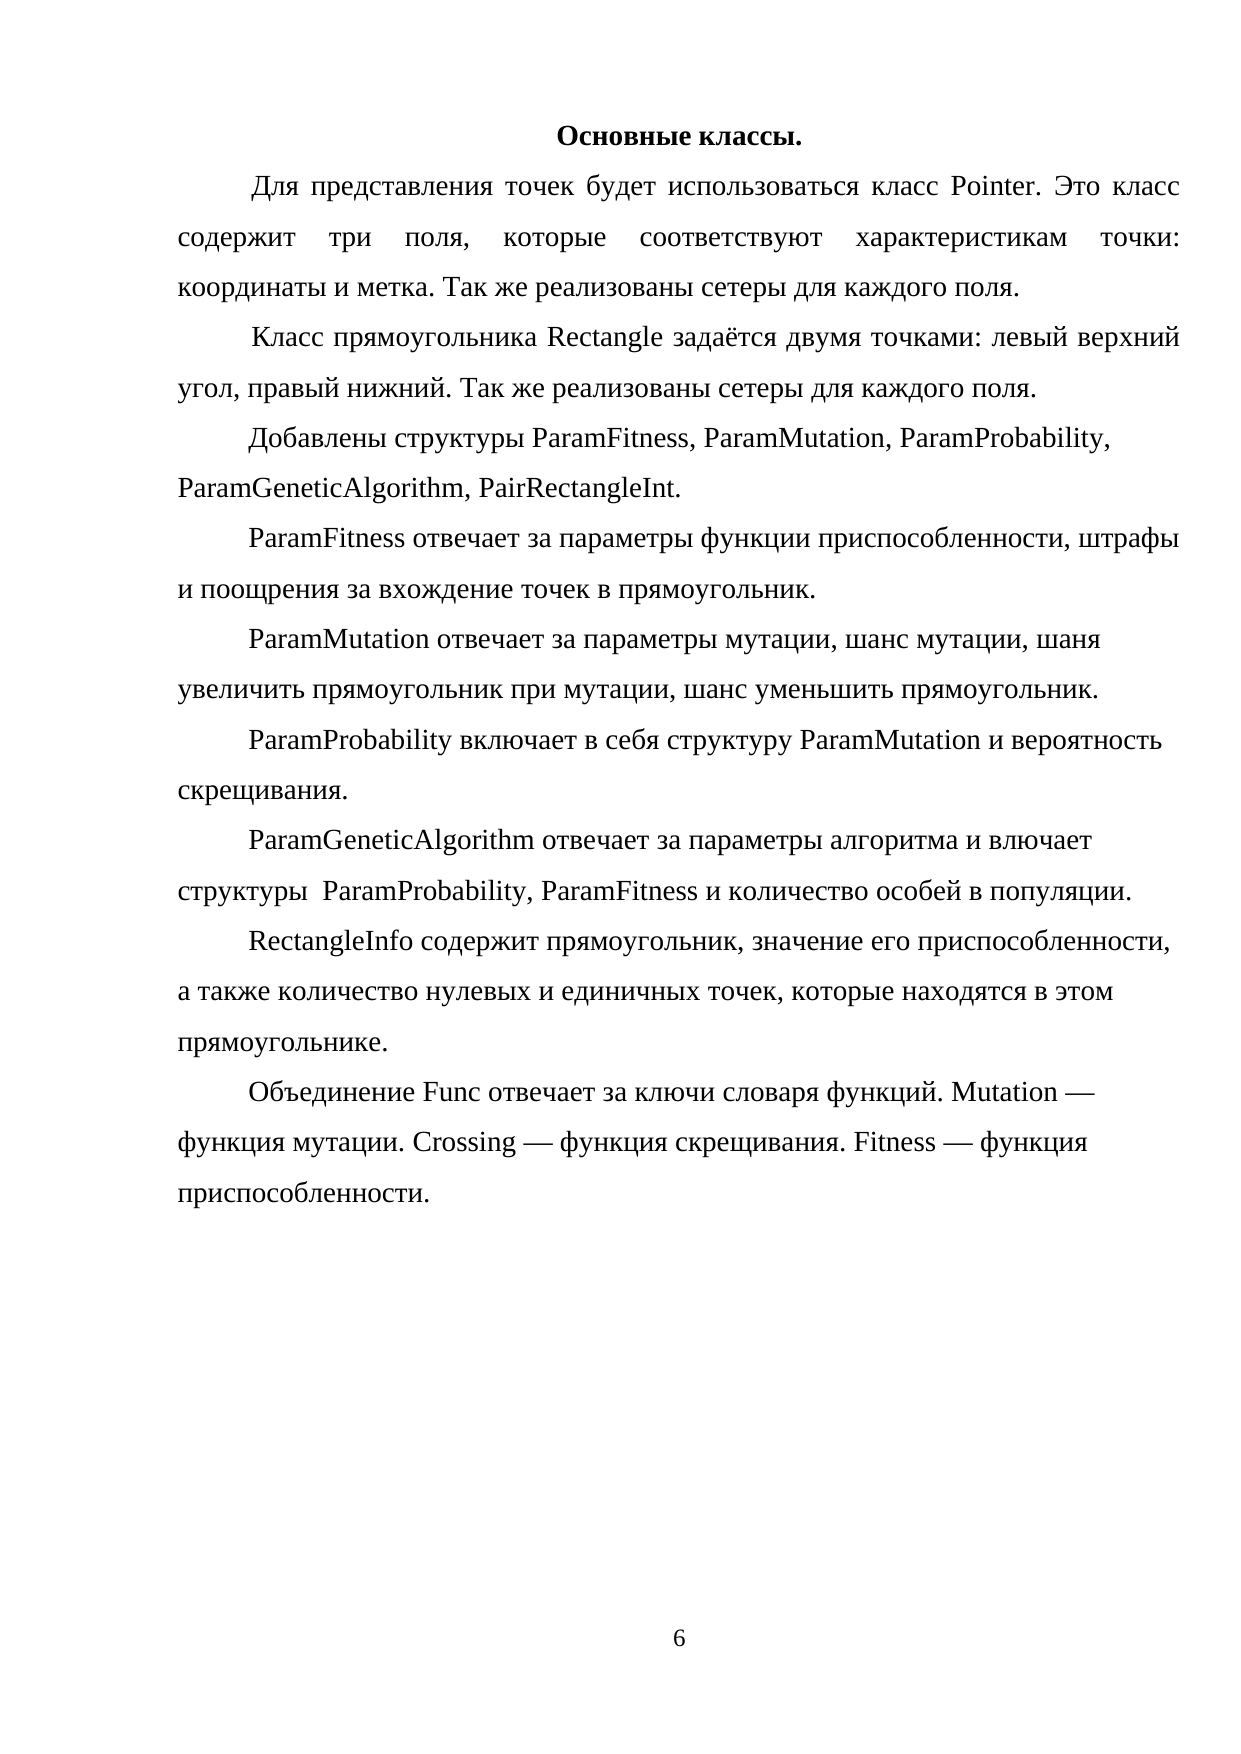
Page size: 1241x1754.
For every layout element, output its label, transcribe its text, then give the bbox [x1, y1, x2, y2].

text ParamFitness отвечает за параметры функции приспособленности, штрафы и поощрения за вхождение точек в прямоугольник. [177, 521, 1181, 604]
text ParamProbability включает в себя структуру ParamMutation и вероятность скрещивания. [177, 722, 1181, 806]
text Объединение Func отвечает за ключи словаря функций. Mutation — функция мутации. Crossing — функция скрещивания. Fitness — функция приспособленности. [177, 1074, 1181, 1208]
text ParamGeneticAlgorithm отвечает за параметры алгоритма и влючает структуры ParamProbability, ParamFitness и количество особей в популяции. [177, 822, 1181, 906]
text ParamMutation отвечает за параметры мутации, шанс мутации, шаня увеличить прямоугольник при мутации, шанс уменьшить прямоугольник. [177, 621, 1181, 705]
text Основные классы. [177, 118, 1181, 152]
text Добавлены структуры ParamFitness, ParamMutation, ParamProbability, ParamGeneticAlgorithm, PairRectangleInt. [177, 420, 1181, 504]
subtitle Класс прямоугольника Rectangle задаётся двумя точками: левый верхний угол, правый нижний. Так же реализованы сетеры для каждого поля. [177, 319, 1181, 403]
subtitle Для представления точек будет использоваться класс Pointer. Это класс содержит три поля, которые соответствуют характеристикам точки: координаты и метка. Так же реализованы сетеры для каждого поля. [177, 168, 1181, 303]
text RectangleInfo содержит прямоугольник, значение его приспособленности, а также количество нулевых и единичных точек, которые находятся в этом прямоугольнике. [177, 923, 1181, 1057]
